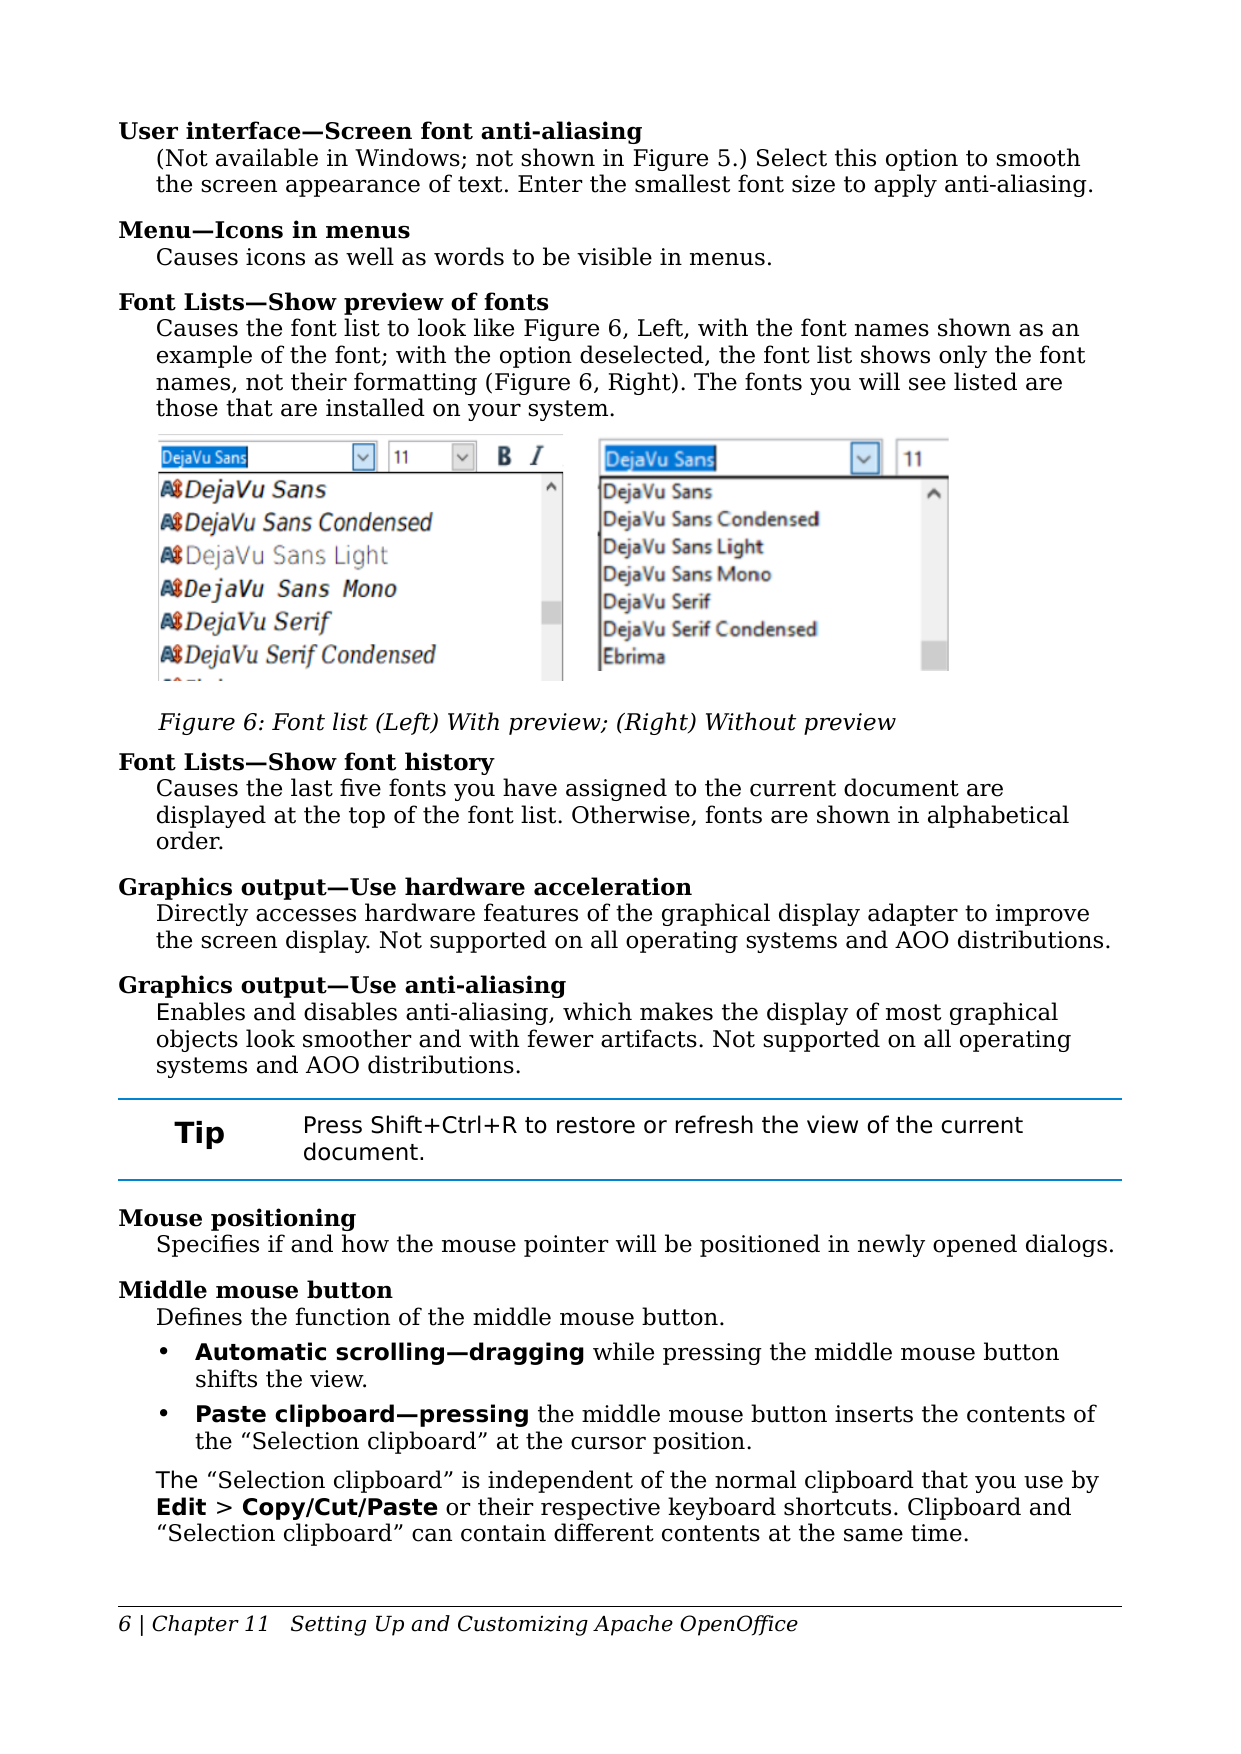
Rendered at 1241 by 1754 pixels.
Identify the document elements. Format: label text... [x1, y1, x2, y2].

list Paste clipboard—pressing the middle mouse button inserts the contents of the “Selection clipboard” at the cursor position. [156, 1399, 1122, 1455]
picture [597, 434, 949, 671]
text Directly accesses hardware features of the graphical display adapter to improve the screen display. Not supported on all operating systems and AOO distributions. [156, 901, 1122, 954]
text Specifies if and how the mouse pointer will be positioned in newly opened dialogs. [156, 1232, 1122, 1258]
table_header Tip [118, 1100, 281, 1179]
text The “Selection clipboard” is independent of the normal clipboard that you use by Edit > Copy/Cut/Paste or their respective keyboard shortcuts. Clipboard and “Selection clipboard” can contain different contents at the same time. [156, 1467, 1122, 1547]
picture [158, 434, 564, 681]
text Middle mouse button [118, 1277, 1122, 1304]
text Mouse positioning [118, 1205, 1122, 1232]
text Menu—Icons in menus [118, 217, 1122, 244]
table_header [589, 435, 957, 709]
text User interface—Screen font anti-aliasing [118, 118, 1122, 145]
table_header Press Shift+Ctrl+R to restore or refresh the view of the current document. [281, 1100, 1122, 1179]
table_cell Figure 6: Font list (Left) With preview; (Right) Without preview [158, 709, 957, 742]
text Causes the last five fonts you have assigned to the current document are displayed at the top of the font list. Otherwise, fonts are shown in alphabetical order. [156, 775, 1122, 855]
text (Not available in Windows; not shown in Figure 5.) Select this option to smooth the screen appearance of text. Enter the smallest font size to apply anti-aliasing. [156, 145, 1122, 198]
list Automatic scrolling—dragging while pressing the middle mouse button shifts the view. [156, 1337, 1122, 1393]
text Graphics output—Use anti-aliasing [118, 972, 1122, 999]
text Font Lists—Show font history [118, 748, 1122, 775]
text Causes the font list to look like Figure 6, Left, with the font names shown as an example of the font; with the option deselected, the font list shows only the font names, not their formatting (Figure 6, Right). The fonts you will see listed are those that are installed on your system. [156, 316, 1122, 422]
text Font Lists—Show preview of fonts [118, 289, 1122, 316]
text Enables and disables anti-aliasing, which makes the display of most graphical objects look smoother and with fewer artifacts. Not supported on all operating systems and AOO distributions. [156, 999, 1122, 1079]
text Defines the function of the middle mouse button. [156, 1304, 1122, 1330]
text Causes icons as well as words to be visible in menus. [156, 244, 1122, 270]
text Graphics output—Use hardware acceleration [118, 874, 1122, 901]
table_header [158, 435, 589, 709]
